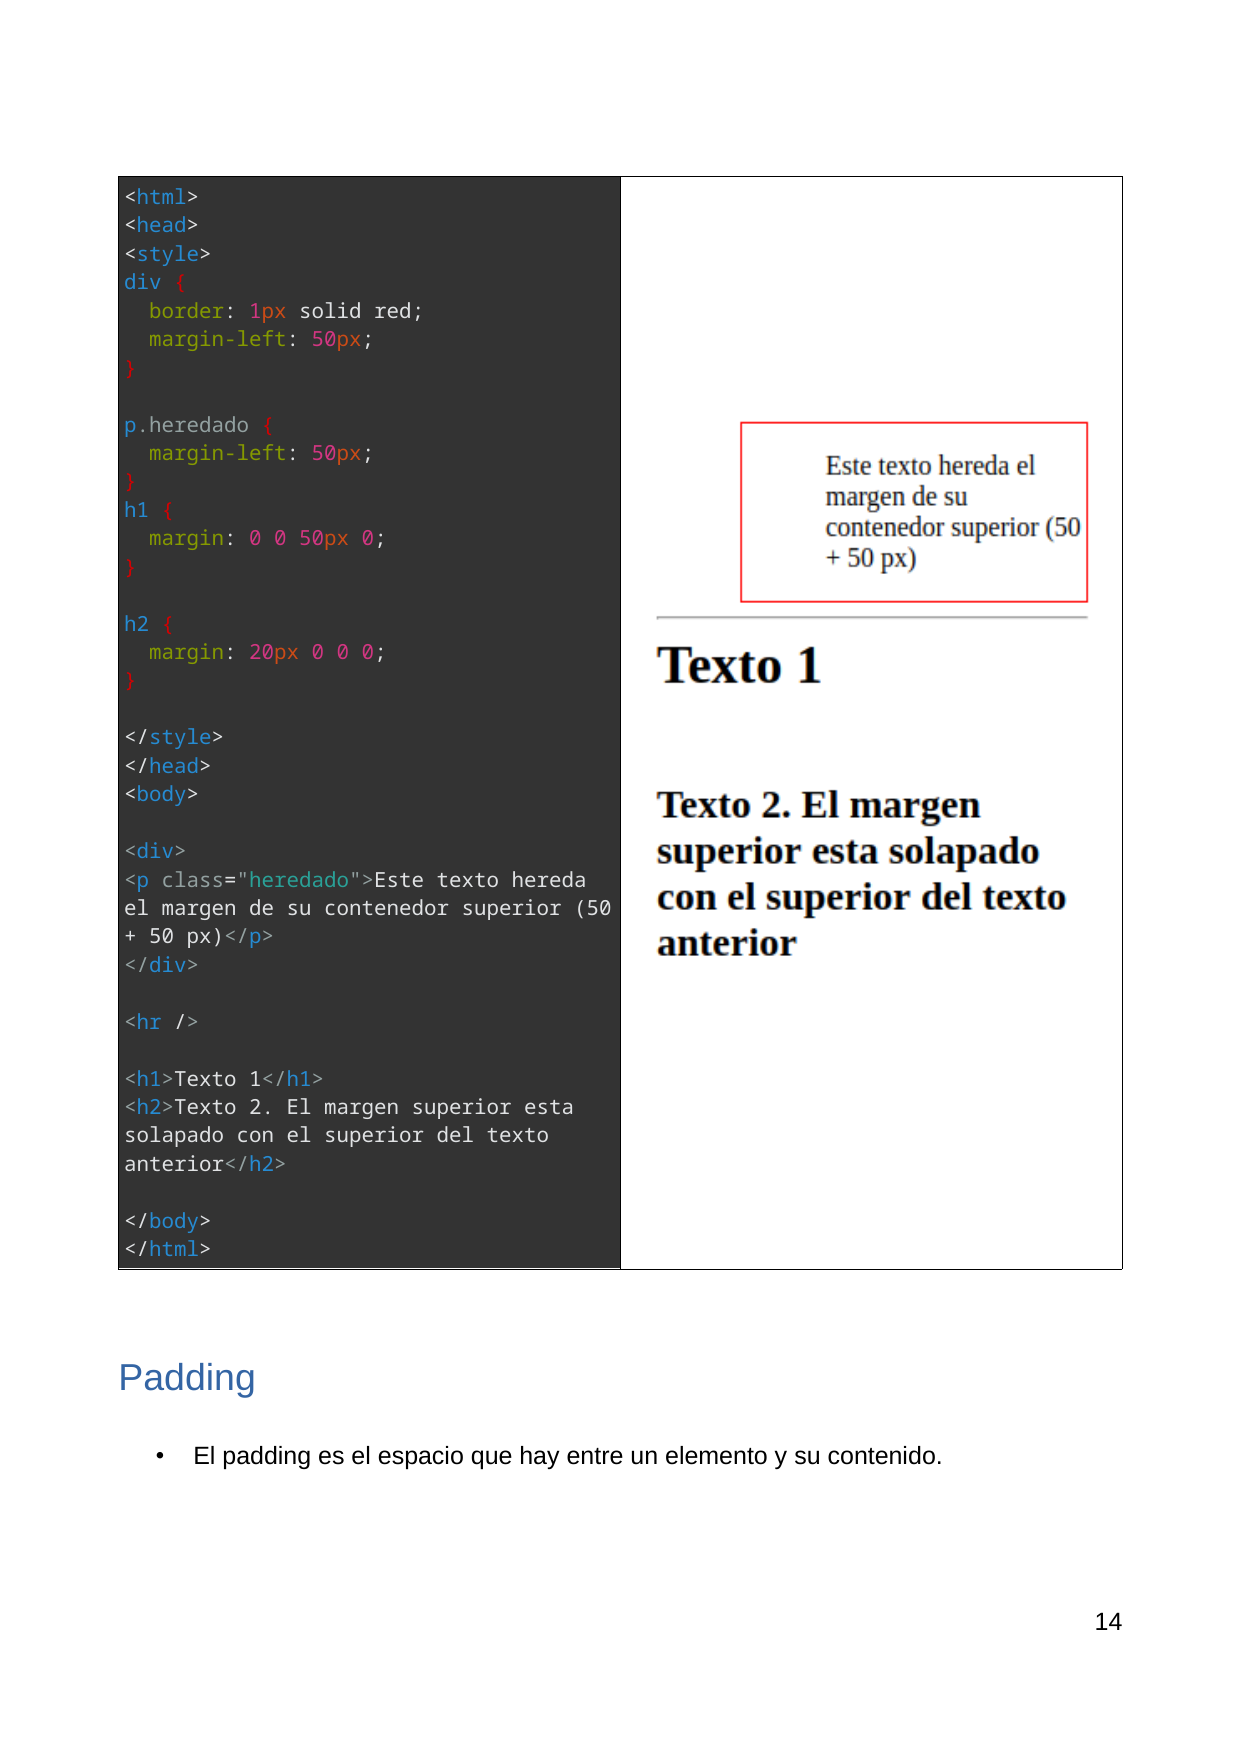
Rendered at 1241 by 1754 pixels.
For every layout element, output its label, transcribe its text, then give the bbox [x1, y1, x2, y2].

picture [647, 412, 1095, 973]
text Padding [118, 1355, 1122, 1398]
table_header [621, 177, 1122, 1268]
list El padding es el espacio que hay entre un elemento y su contenido. [156, 1441, 1122, 1470]
table_header <html> <head> <style> div { border: 1px solid red; margin-left: 50px; } p.heredado { margin-left: 50px; } h1 { margin: 0 0 50px 0; } h2 { margin: 20px 0 0 0; } </style> </head> <body> <div> <p class="heredado">Este texto hereda el margen de su contenedor superior (50 + 50 px)</p> </div> <hr /> <h1>Texto 1</h1> <h2>Texto 2. El margen superior esta solapado con el superior del texto anterior</h2> </body> </html> [119, 177, 620, 1268]
